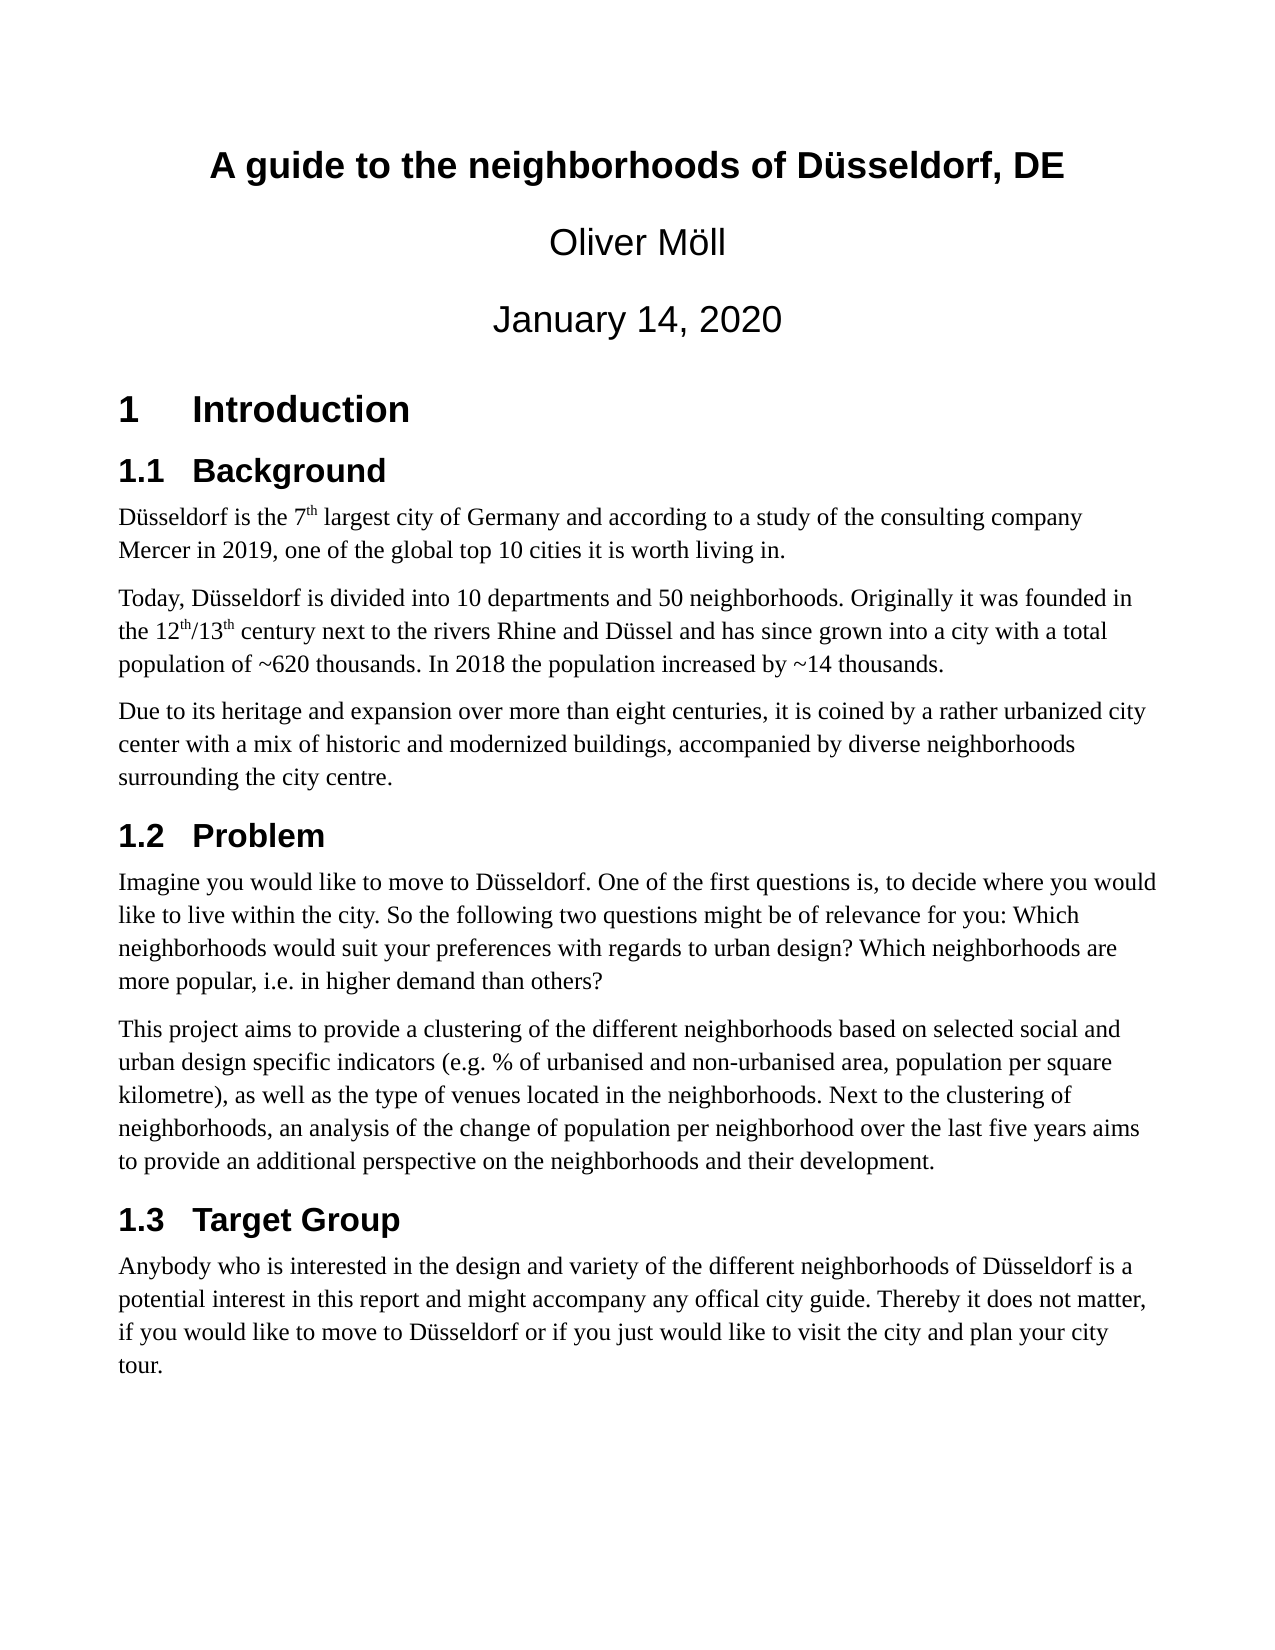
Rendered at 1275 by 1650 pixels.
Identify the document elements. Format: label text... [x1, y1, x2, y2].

text This project aims to provide a clustering of the different neighborhoods based on selected social and urban design specific indicators (e.g. % of urbanised and non-urbanised area, population per square kilometre), as well as the type of venues located in the neighborhoods. Next to the clustering of neighborhoods, an analysis of the change of population per neighborhood over the last five years aims to provide an additional perspective on the neighborhoods and their development. [118, 1014, 1157, 1175]
text Imagine you would like to move to Düsseldorf. One of the first questions is, to decide where you would like to live within the city. So the following two questions might be of relevance for you: Which neighborhoods would suit your preferences with regards to urban design? Which neighborhoods are more popular, i.e. in higher demand than others? [118, 867, 1157, 995]
subtitle Problem [118, 816, 1157, 855]
subtitle Background [118, 451, 1157, 489]
text Today, Düsseldorf is divided into 10 departments and 50 neighborhoods. Originally it was founded in the 12th/13th century next to the rivers Rhine and Düssel and has since grown into a city with a total population of ~620 thousands. In 2018 the population increased by ~14 thousands. [118, 583, 1157, 677]
text Due to its heritage and expansion over more than eight centuries, it is coined by a rather urbanized city center with a mix of historic and modernized buildings, accompanied by diverse neighborhoods surrounding the city centre. [118, 696, 1157, 791]
subtitle Target Group [118, 1200, 1157, 1238]
subtitle January 14, 2020 [118, 297, 1157, 341]
text Anybody who is interested in the design and variety of the different neighborhoods of Düsseldorf is a potential interest in this report and might accompany any offical city guide. Thereby it does not matter, if you would like to move to Düsseldorf or if you just would like to visit the city and plan your city tour. [118, 1251, 1157, 1378]
text Düsseldorf is the 7th largest city of Germany and according to a study of the consulting company Mercer in 2019, one of the global top 10 cities it is worth living in. [118, 502, 1157, 564]
subtitle Oliver Möll [118, 220, 1157, 263]
title A guide to the neighborhoods of Düsseldorf, DE [118, 143, 1157, 186]
subtitle Introduction [118, 387, 1157, 430]
